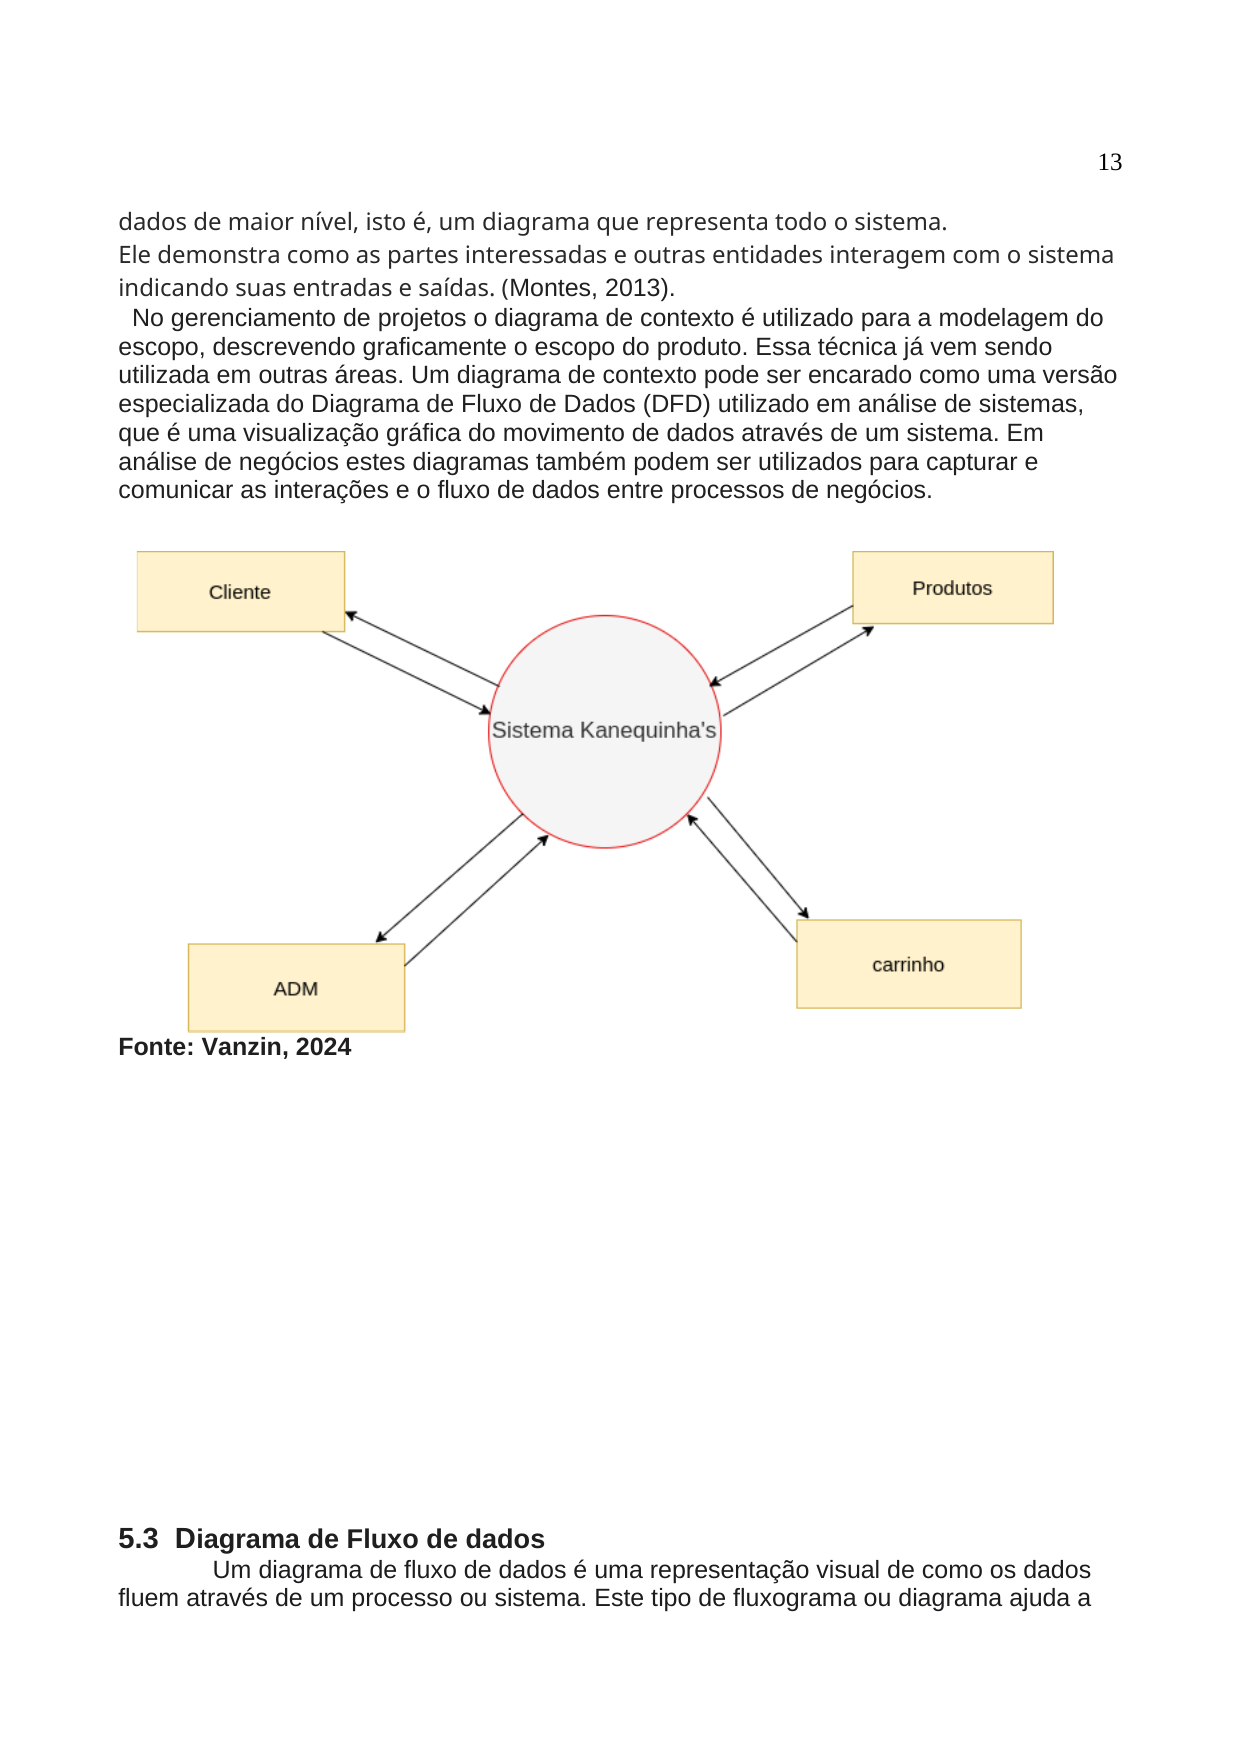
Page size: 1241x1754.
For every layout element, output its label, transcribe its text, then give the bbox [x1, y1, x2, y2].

text 5.3 Diagrama de Fluxo de dados [118, 1521, 1122, 1554]
text Fonte: Vanzin, 2024 [118, 590, 1122, 1061]
text dados de maior nível, isto é, um diagrama que representa todo o sistema. Ele demonstra como as partes interessadas e outras entidades interagem com o sistema indicando suas entradas e saídas. (Montes, 2013). [118, 205, 1122, 303]
picture [136, 551, 1054, 1033]
text Um diagrama de fluxo de dados é uma representação visual de como os dados fluem através de um processo ou sistema. Este tipo de fluxograma ou diagrama ajuda a [118, 1554, 1122, 1612]
text No gerenciamento de projetos o diagrama de contexto é utilizado para a modelagem do escopo, descrevendo graficamente o escopo do produto. Essa técnica já vem sendo utilizada em outras áreas. Um diagrama de contexto pode ser encarado como uma versão especializada do Diagrama de Fluxo de Dados (DFD) utilizado em análise de sistemas, que é uma visualização gráfica do movimento de dados através de um sistema. Em análise de negócios estes diagramas também podem ser utilizados para capturar e comunicar as interações e o fluxo de dados entre processos de negócios. [118, 303, 1122, 504]
